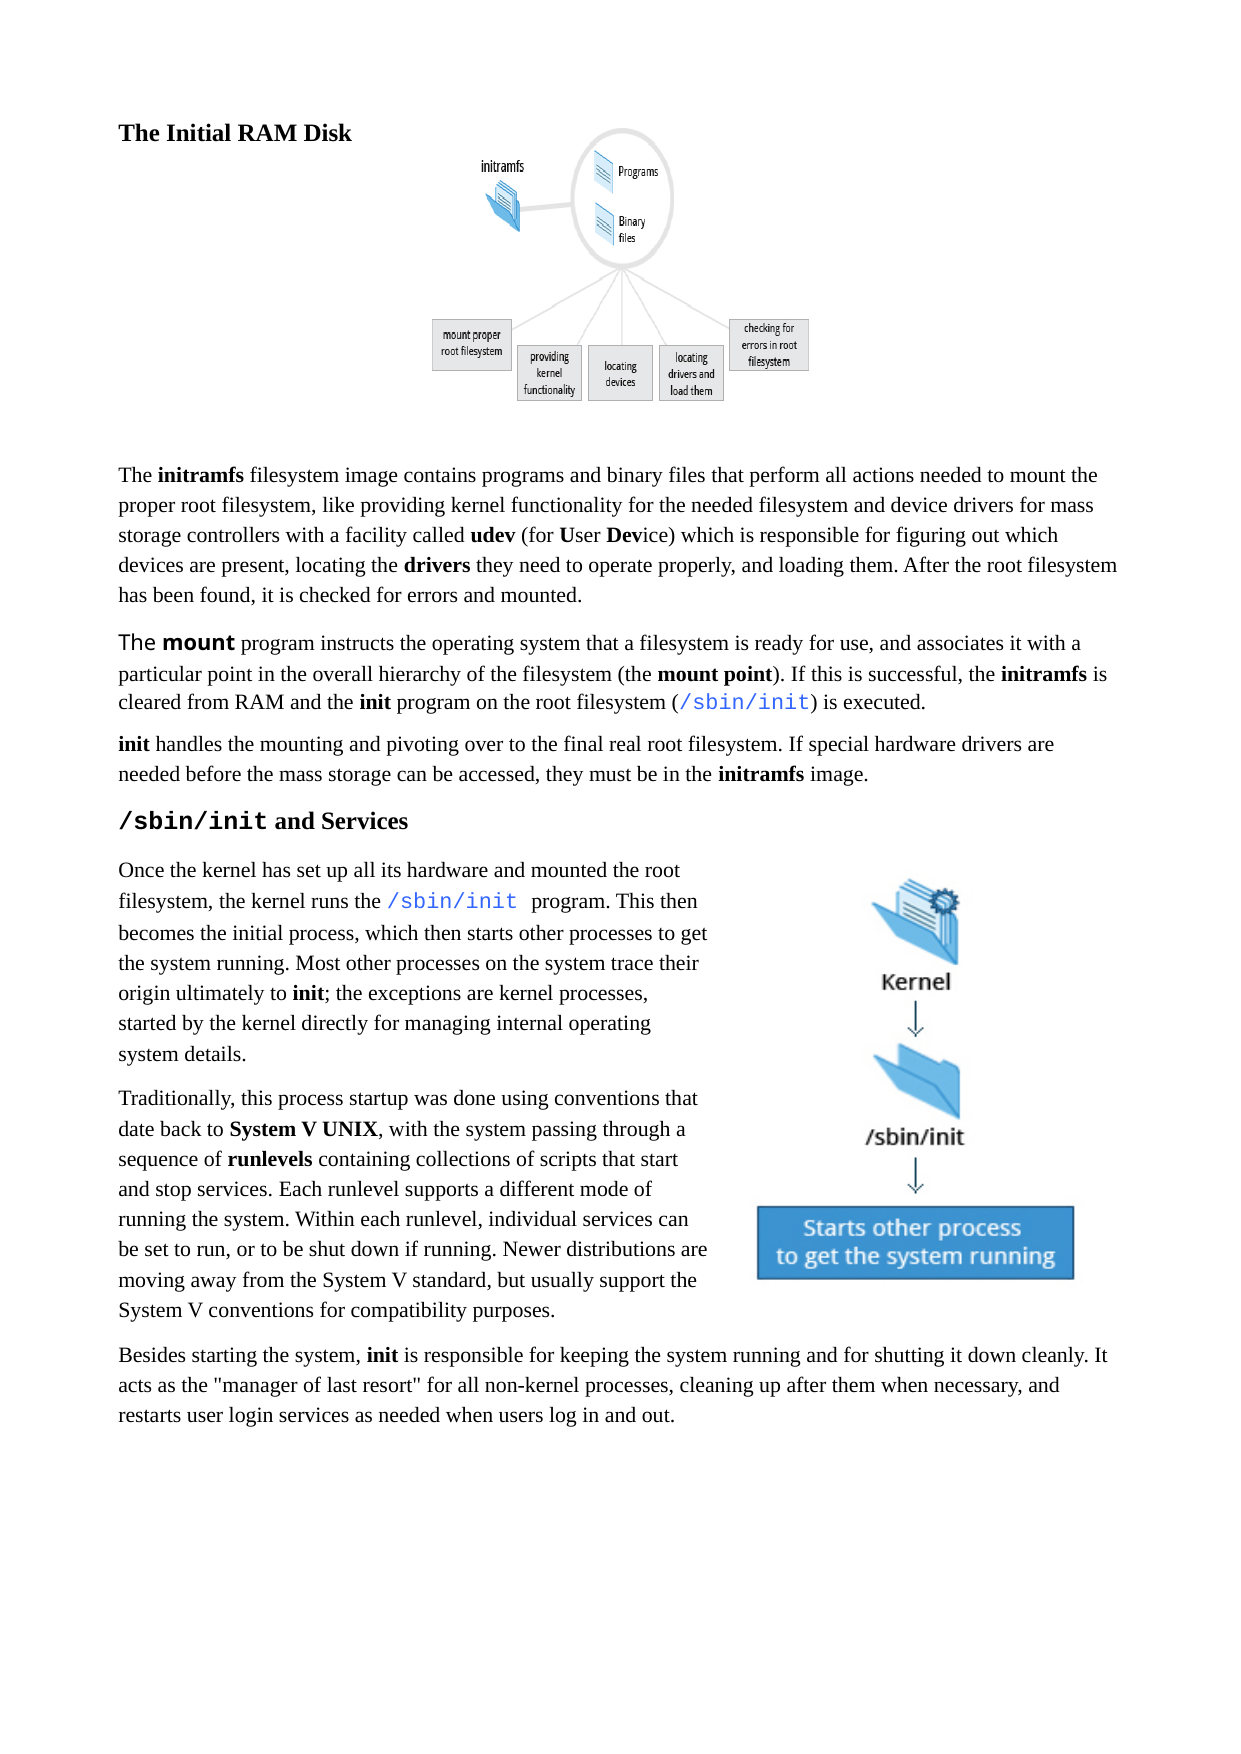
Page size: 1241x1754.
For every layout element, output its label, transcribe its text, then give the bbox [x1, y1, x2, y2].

text The mount program instructs the operating system that a filesystem is ready for use, and associates it with a particular point in the overall hierarchy of the filesystem (the mount point). If this is successful, the initramfs is cleared from RAM and the init program on the root filesystem (/sbin/init) is executed. [118, 627, 1122, 716]
text The Initial RAM Disk [118, 118, 416, 147]
text /sbin/init and Services [118, 806, 1122, 837]
picture [709, 857, 1123, 1305]
picture [416, 118, 825, 415]
text init handles the mounting and pivoting over to the final real root filesystem. If special hardware drivers are needed before the mass storage can be accessed, they must be in the initramfs image. [118, 731, 1122, 786]
text Once the kernel has set up all its hardware and mounted the root filesystem, the kernel runs the /sbin/init program. This then becomes the initial process, which then starts other processes to get the system running. Most other processes on the system trace their origin ultimately to init; the exceptions are kernel processes, started by the kernel directly for managing internal operating system details. [118, 857, 709, 1066]
text The initramfs filesystem image contains programs and binary files that perform all actions needed to mount the proper root filesystem, like providing kernel functionality for the needed filesystem and device drivers for mass storage controllers with a facility called udev (for User Device) which is responsible for figuring out which devices are present, locating the drivers they need to operate properly, and loading them. After the root filesystem has been found, it is checked for errors and mounted. [118, 462, 1122, 608]
text [825, 118, 1122, 147]
text Traditionally, this process startup was done using conventions that date back to System V UNIX, with the system passing through a sequence of runlevels containing collections of scripts that start and stop services. Each runlevel supports a different mode of running the system. Within each runlevel, individual services can be set to run, or to be shut down if running. Newer distributions are moving away from the System V standard, but usually support the System V conventions for compatibility purposes. [118, 1085, 1122, 1322]
text Besides starting the system, init is responsible for keeping the system running and for shutting it down cleanly. It acts as the "manager of last resort" for all non-kernel processes, cleaning up after them when necessary, and restarts user login services as needed when users log in and out. [118, 1342, 1122, 1427]
